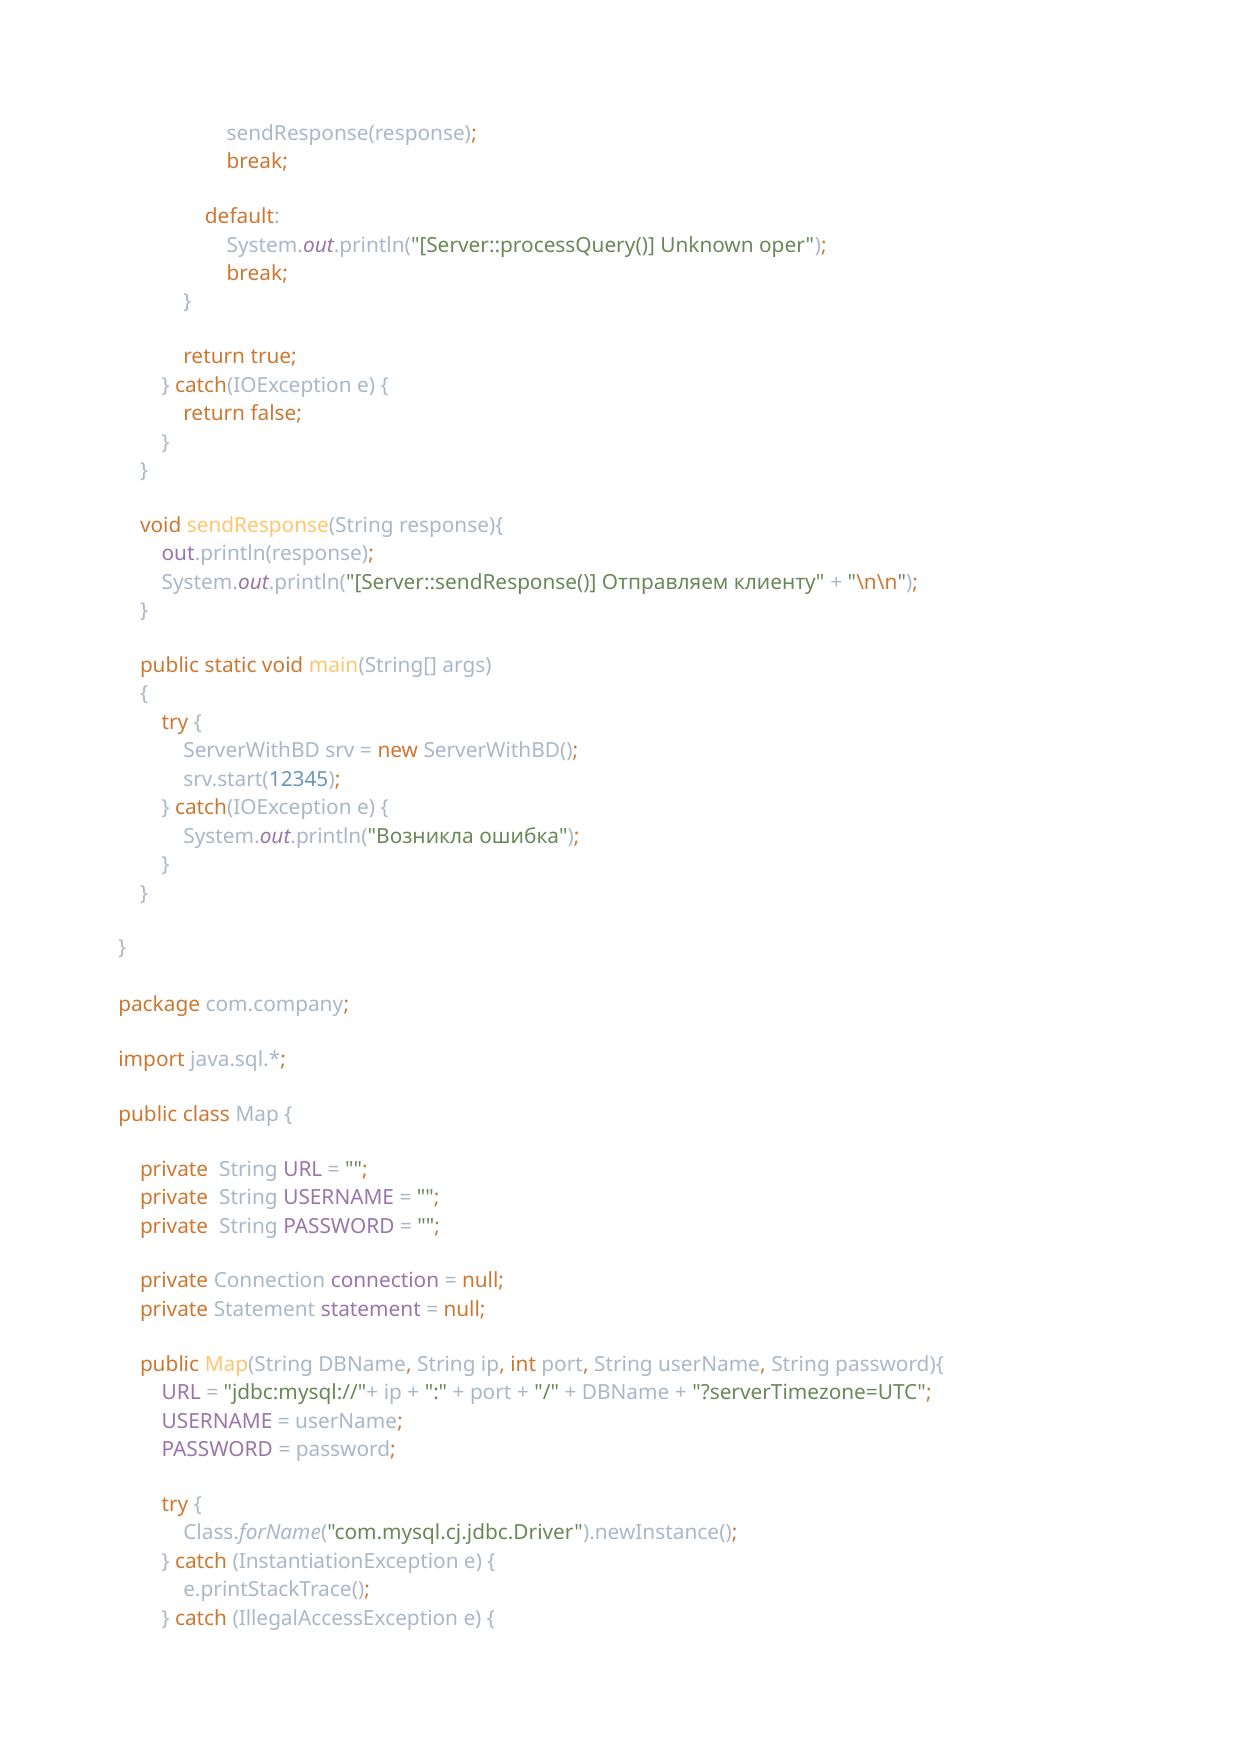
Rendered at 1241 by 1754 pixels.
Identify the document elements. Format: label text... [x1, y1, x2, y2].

text sendResponse(response); break; default: System.out.println("[Server::processQuery()] Unknown oper"); break; } return true; } catch(IOException e) { return false; } } void sendResponse(String response){ out.println(response); System.out.println("[Server::sendResponse()] Отправляем клиенту" + "\n\n"); } public static void main(String[] args) { try { ServerWithBD srv = new ServerWithBD(); srv.start(12345); } catch(IOException e) { System.out.println("Возникла ошибка"); } } } [118, 118, 1122, 989]
text package com.company; import java.sql.*; public class Map { private String URL = ""; private String USERNAME = ""; private String PASSWORD = ""; private Connection connection = null; private Statement statement = null; public Map(String DBName, String ip, int port, String userName, String password){ URL = "jdbc:mysql://"+ ip + ":" + port + "/" + DBName + "?serverTimezone=UTC"; USERNAME = userName; PASSWORD = password; try { Class.forName("com.mysql.cj.jdbc.Driver").newInstance(); } catch (InstantiationException e) { e.printStackTrace(); } catch (IllegalAccessException e) { [118, 989, 1122, 1631]
